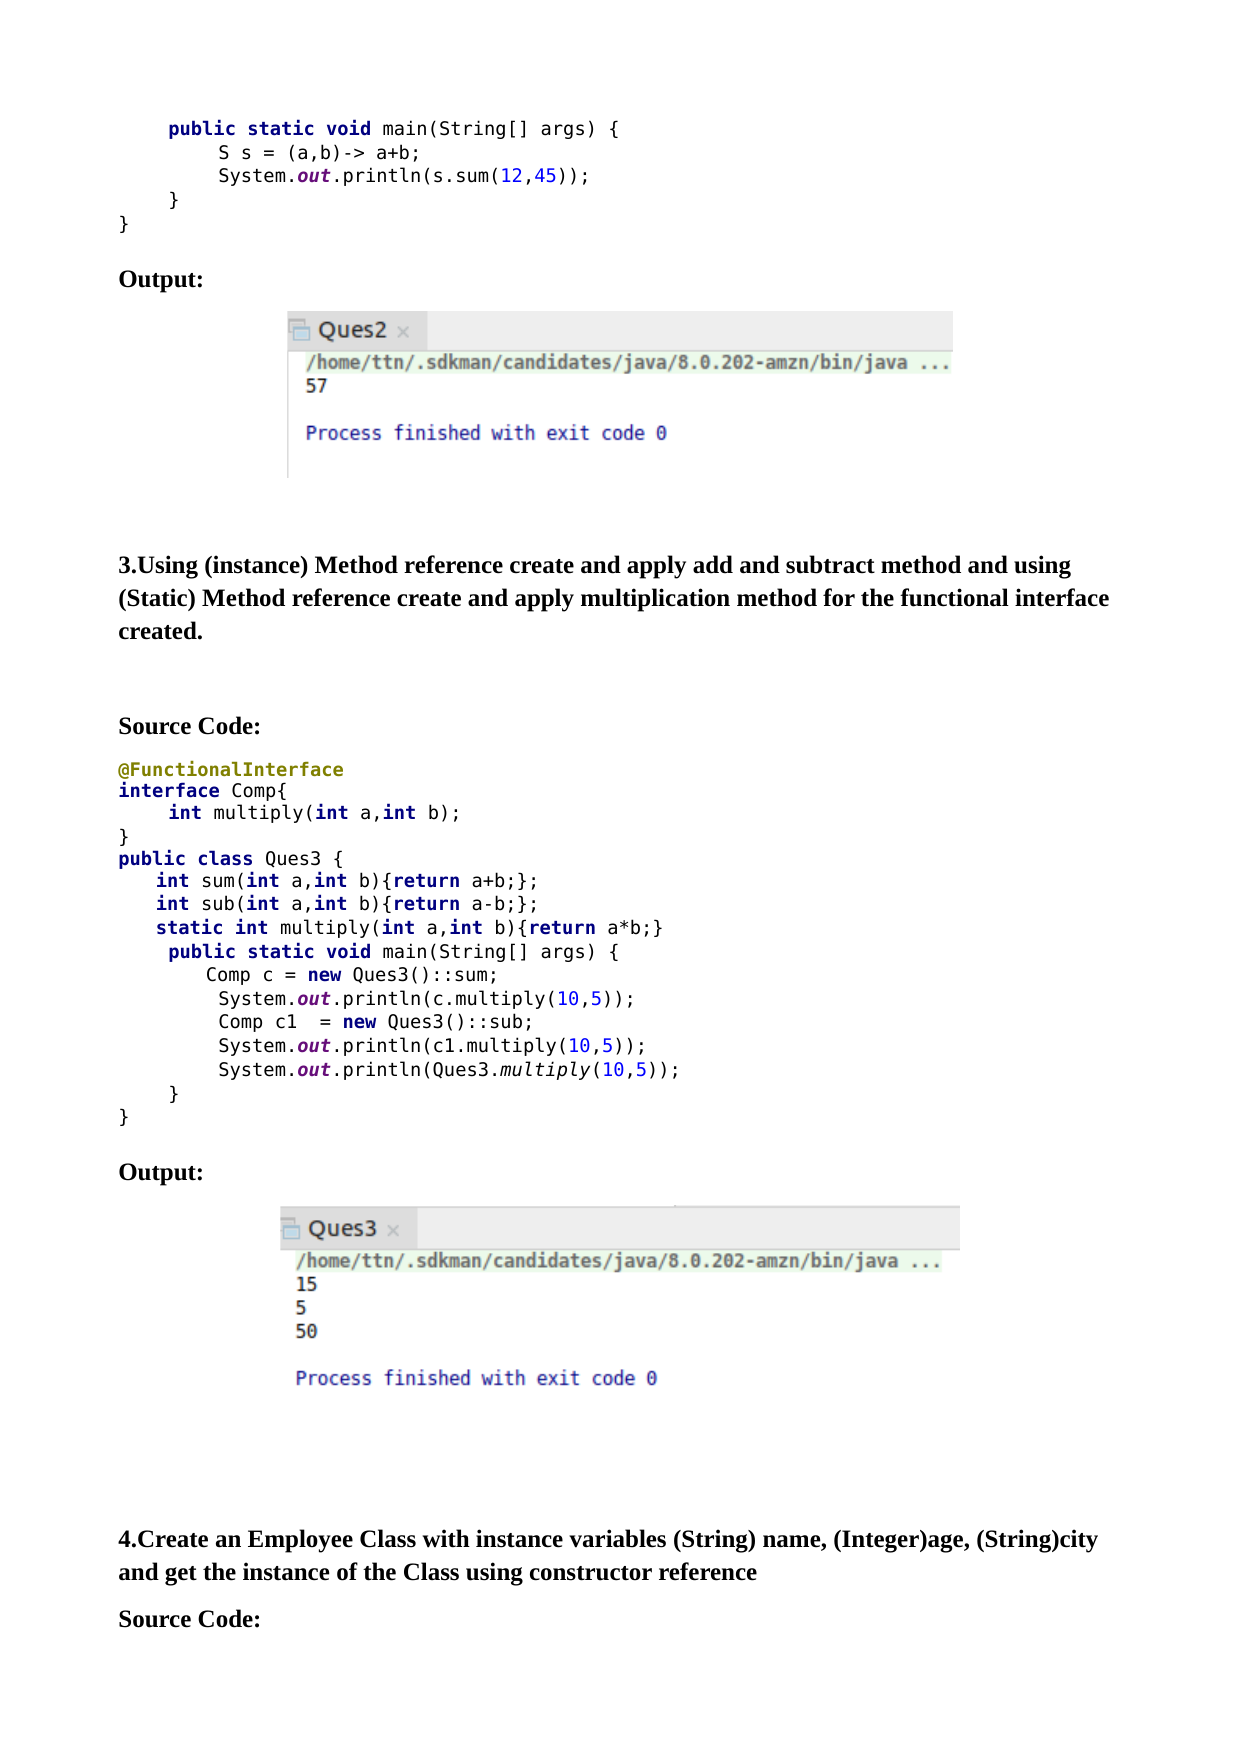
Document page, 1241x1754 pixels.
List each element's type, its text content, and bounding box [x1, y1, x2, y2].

text System.out.println(Ques3.multiply(10,5)); [118, 1059, 1122, 1082]
text int sub(int a,int b){return a-b;}; [118, 893, 1122, 917]
text @FunctionalInterface [118, 758, 1122, 780]
picture [287, 311, 953, 478]
text } [118, 213, 1122, 234]
text } [118, 189, 1122, 213]
text } [118, 1106, 1122, 1128]
text } [118, 1082, 1122, 1106]
text static int multiply(int a,int b){return a*b;} [118, 917, 1122, 941]
text Comp c = new Ques3()::sum; [118, 964, 1122, 988]
text S s = (a,b)-> a+b; [118, 142, 1122, 165]
text public class Ques3 { [118, 848, 1122, 870]
text System.out.println(c.multiply(10,5)); [118, 988, 1122, 1012]
text Source Code: [118, 1604, 1122, 1633]
text public static void main(String[] args) { [118, 118, 1122, 142]
text 4.Create an Employee Class with instance variables (String) name, (Integer)age, (String)city and get the instance of the Class using constructor reference [118, 1524, 1122, 1586]
text interface Comp{ [118, 780, 1122, 802]
text System.out.println(c1.multiply(10,5)); [118, 1035, 1122, 1059]
text Source Code: [118, 711, 1122, 740]
text } [118, 826, 1122, 848]
text public static void main(String[] args) { [118, 941, 1122, 964]
text 3.Using (instance) Method reference create and apply add and subtract method and using (Static) Method reference create and apply multiplication method for the functional interface created. [118, 550, 1122, 644]
text System.out.println(s.sum(12,45)); [118, 165, 1122, 189]
text int multiply(int a,int b); [118, 802, 1122, 826]
picture [280, 1205, 960, 1412]
text Output: [118, 264, 1122, 293]
text Output: [118, 1157, 1122, 1186]
text Comp c1 = new Ques3()::sub; [118, 1012, 1122, 1035]
text int sum(int a,int b){return a+b;}; [118, 870, 1122, 893]
